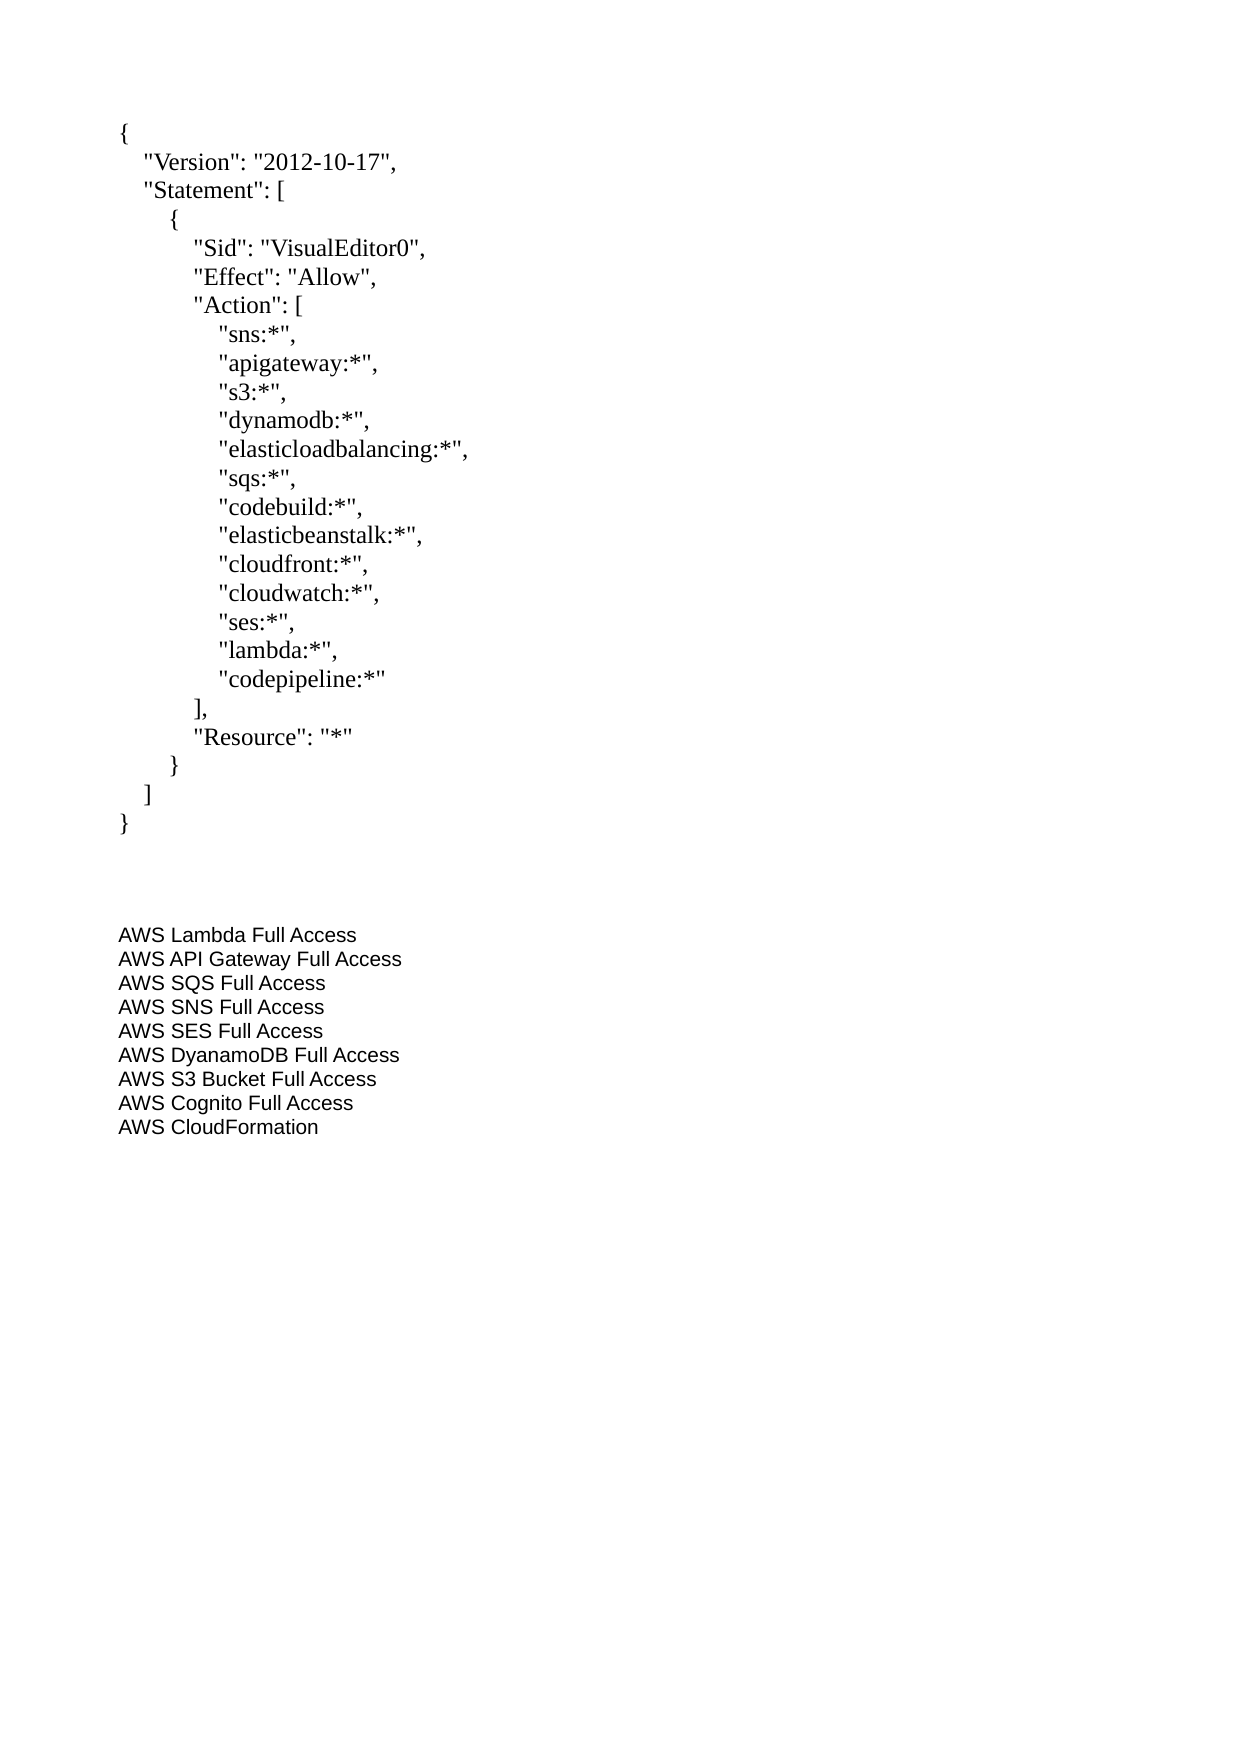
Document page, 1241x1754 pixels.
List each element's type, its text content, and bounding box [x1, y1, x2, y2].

text "elasticloadbalancing:*", [118, 434, 1122, 463]
text } [118, 808, 1122, 837]
text ] [118, 779, 1122, 808]
text } [118, 751, 1122, 779]
text "codebuild:*", [118, 492, 1122, 521]
text "s3:*", [118, 377, 1122, 406]
text "cloudfront:*", [118, 549, 1122, 578]
text "sns:*", [118, 319, 1122, 348]
text { [118, 204, 1122, 233]
text "elasticbeanstalk:*", [118, 521, 1122, 549]
text ], [118, 693, 1122, 722]
text "cloudwatch:*", [118, 578, 1122, 607]
text "apigateway:*", [118, 348, 1122, 377]
text "Sid": "VisualEditor0", [118, 233, 1122, 262]
text { [118, 118, 1122, 147]
text "codepipeline:*" [118, 664, 1122, 693]
text "sqs:*", [118, 463, 1122, 492]
text "lambda:*", [118, 636, 1122, 664]
text "Version": "2012-10-17", [118, 147, 1122, 176]
text "ses:*", [118, 607, 1122, 636]
text "dynamodb:*", [118, 406, 1122, 434]
text AWS Lambda Full Access AWS API Gateway Full Access AWS SQS Full Access AWS SNS Full Access AWS SES Full Access AWS DyanamoDB Full Access AWS S3 Bucket Full Access AWS Cognito Full Access AWS CloudFormation [118, 923, 1122, 1139]
text "Action": [ [118, 291, 1122, 319]
text "Resource": "*" [118, 722, 1122, 751]
text "Effect": "Allow", [118, 262, 1122, 291]
text "Statement": [ [118, 176, 1122, 204]
